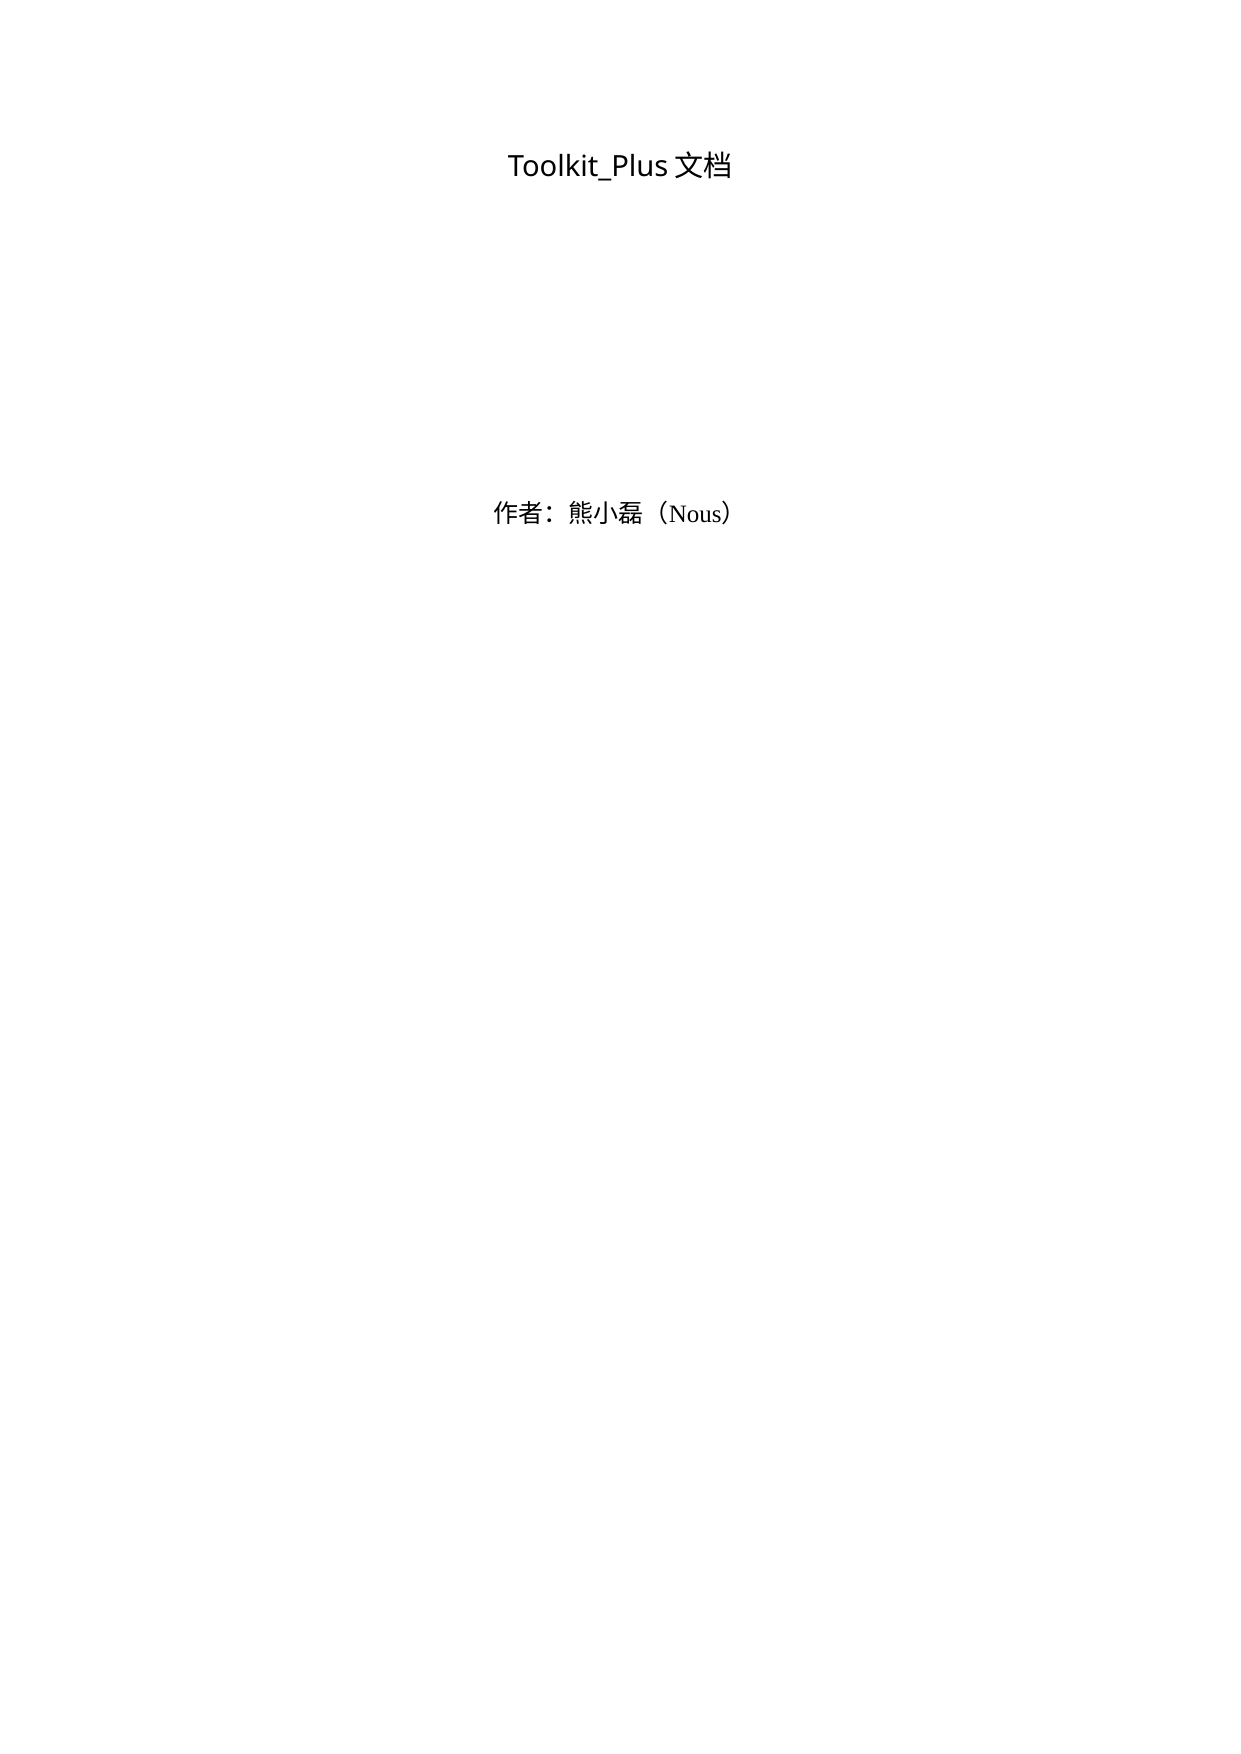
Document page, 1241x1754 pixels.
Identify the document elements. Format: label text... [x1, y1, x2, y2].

text 作者：熊小磊（Nous） [118, 493, 1122, 529]
subtitle Toolkit_Plus文档 [118, 143, 1122, 185]
